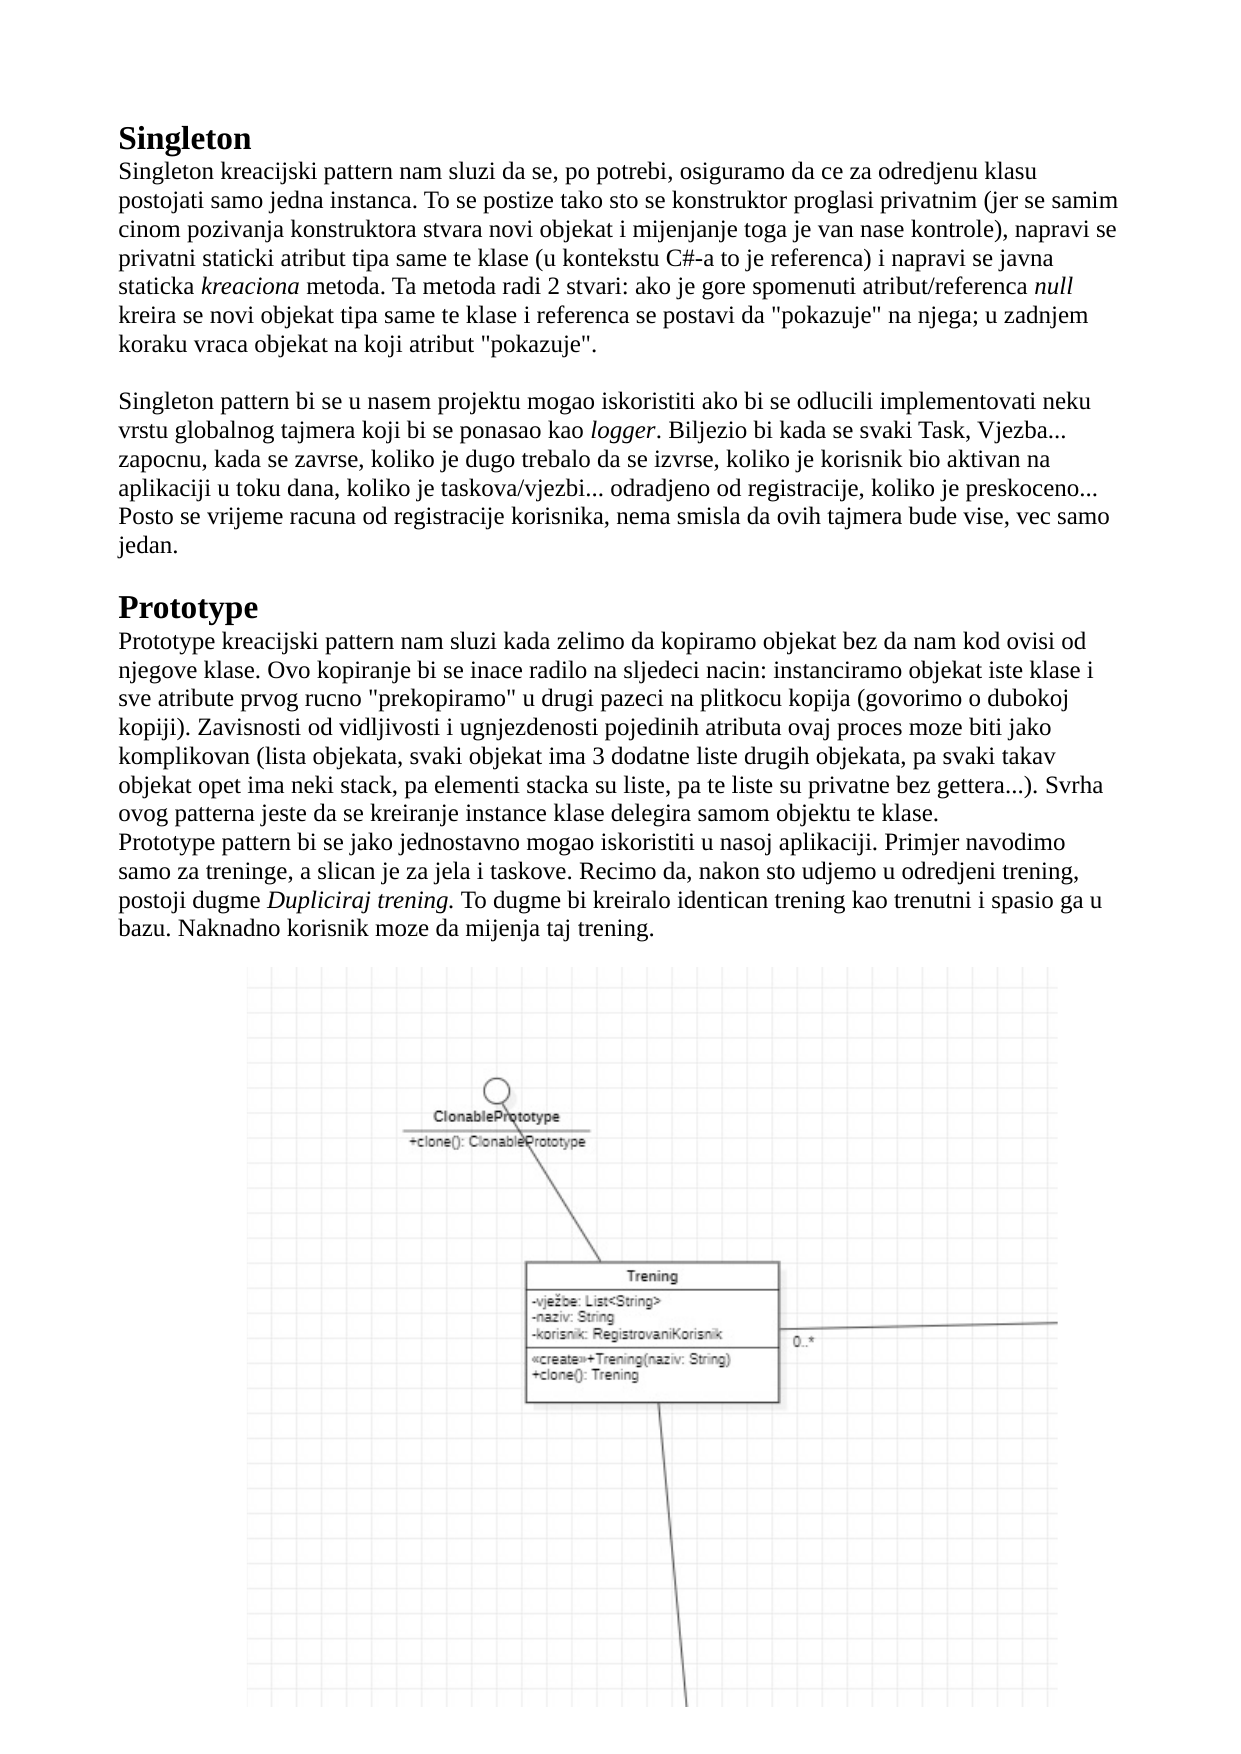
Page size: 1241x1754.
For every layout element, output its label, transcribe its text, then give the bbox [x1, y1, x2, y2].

text Prototype [118, 588, 1122, 626]
text Singleton pattern bi se u nasem projektu mogao iskoristiti ako bi se odlucili implementovati neku vrstu globalnog tajmera koji bi se ponasao kao logger. Biljezio bi kada se svaki Task, Vjezba... zapocnu, kada se zavrse, koliko je dugo trebalo da se izvrse, koliko je korisnik bio aktivan na aplikaciji u toku dana, koliko je taskova/vjezbi... odradjeno od registracije, koliko je preskoceno... Posto se vrijeme racuna od registracije korisnika, nema smisla da ovih tajmera bude vise, vec samo jedan. [118, 386, 1122, 559]
text Prototype pattern bi se jako jednostavno mogao iskoristiti u nasoj aplikaciji. Primjer navodimo samo za treninge, a slican je za jela i taskove. Recimo da, nakon sto udjemo u odredjeni trening, postoji dugme Dupliciraj trening. To dugme bi kreiralo identican trening kao trenutni i spasio ga u bazu. Naknadno korisnik moze da mijenja taj trening. [118, 827, 1122, 942]
text Prototype kreacijski pattern nam sluzi kada zelimo da kopiramo objekat bez da nam kod ovisi od njegove klase. Ovo kopiranje bi se inace radilo na sljedeci nacin: instanciramo objekat iste klase i sve atribute prvog rucno "prekopiramo" u drugi pazeci na plitkocu kopija (govorimo o dubokoj kopiji). Zavisnosti od vidljivosti i ugnjezdenosti pojedinih atributa ovaj proces moze biti jako komplikovan (lista objekata, svaki objekat ima 3 dodatne liste drugih objekata, pa svaki takav objekat opet ima neki stack, pa elementi stacka su liste, pa te liste su privatne bez gettera...). Svrha ovog patterna jeste da se kreiranje instance klase delegira samom objektu te klase. [118, 626, 1122, 827]
text Singleton [118, 118, 1122, 156]
text Singleton kreacijski pattern nam sluzi da se, po potrebi, osiguramo da ce za odredjenu klasu postojati samo jedna instanca. To se postize tako sto se konstruktor proglasi privatnim (jer se samim cinom pozivanja konstruktora stvara novi objekat i mijenjanje toga je van nase kontrole), napravi se privatni staticki atribut tipa same te klase (u kontekstu C#-a to je referenca) i napravi se javna staticka kreaciona metoda. Ta metoda radi 2 stvari: ako je gore spomenuti atribut/referenca null kreira se novi objekat tipa same te klase i referenca se postavi da "pokazuje" na njega; u zadnjem koraku vraca objekat na koji atribut "pokazuje". [118, 156, 1122, 358]
